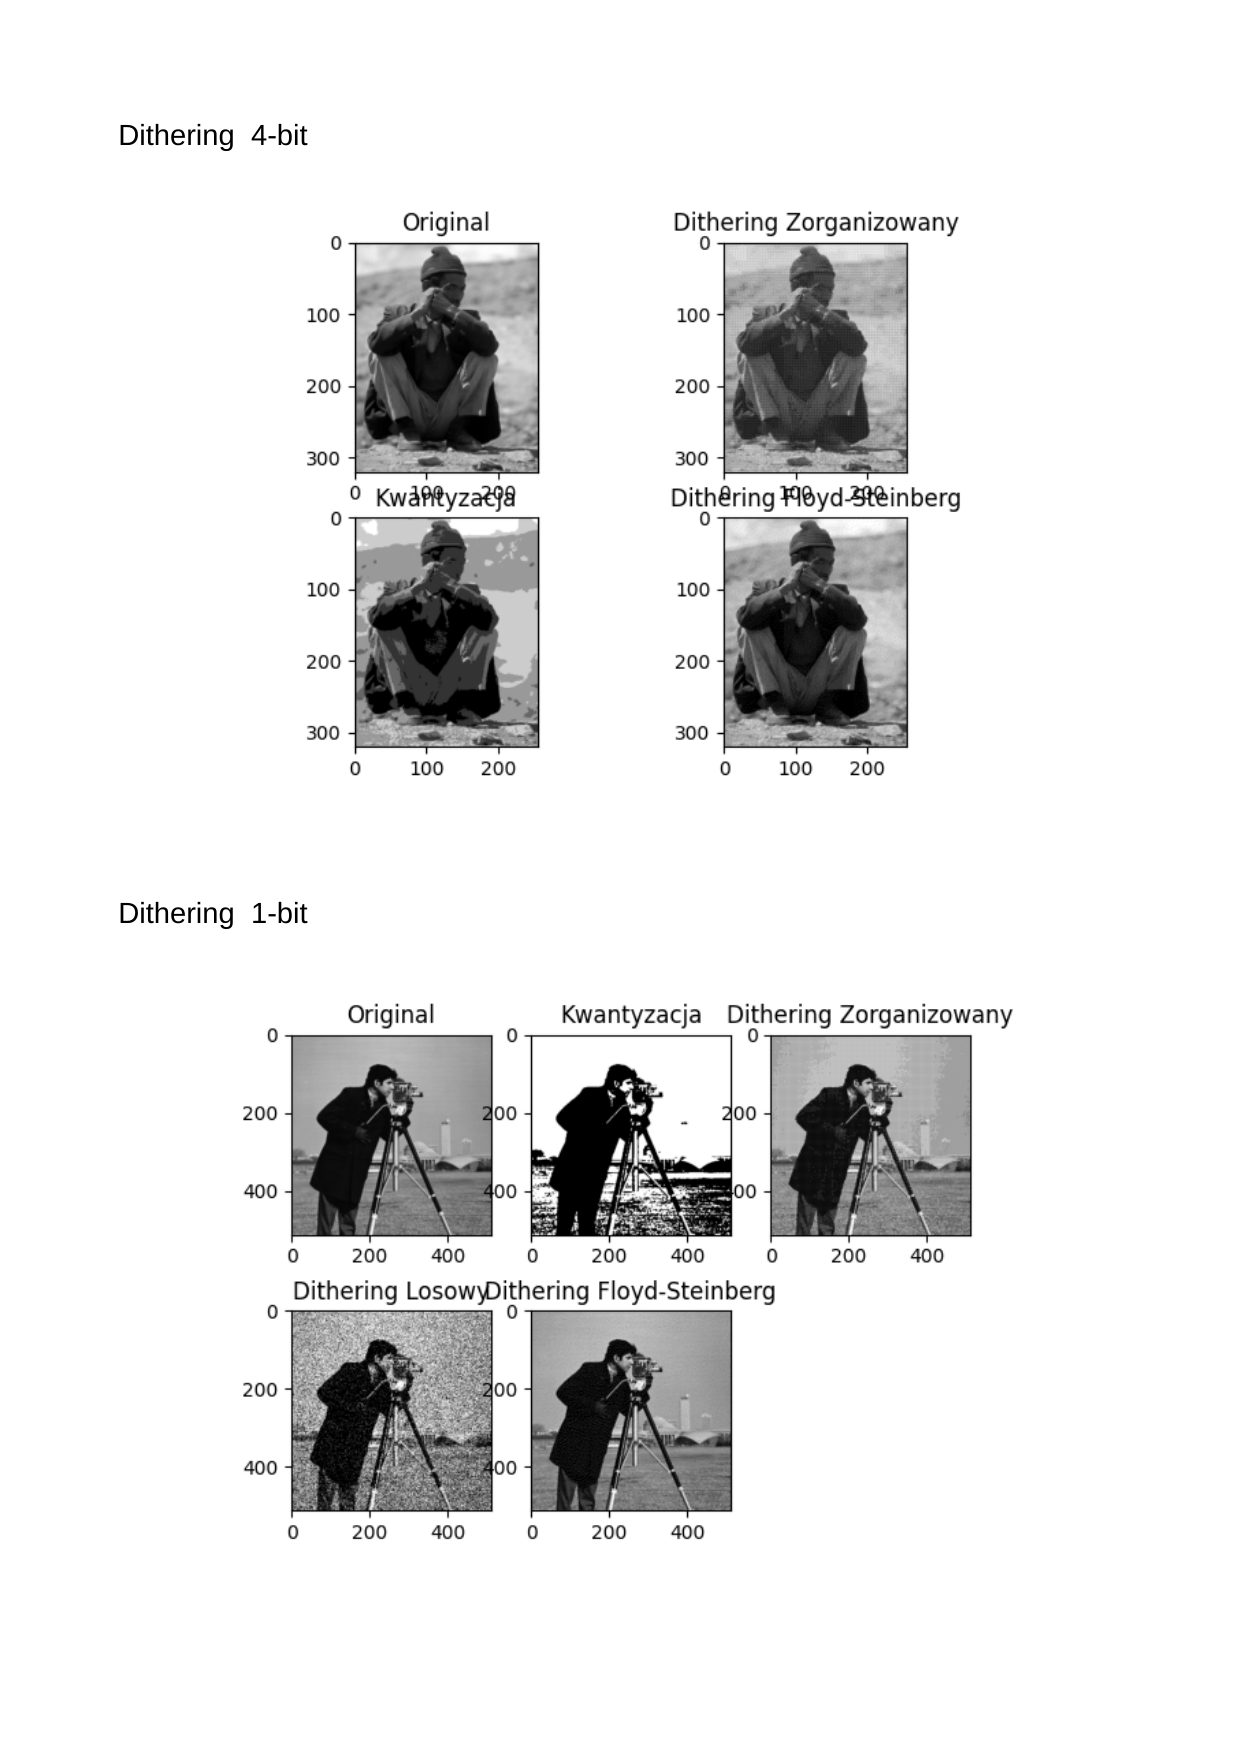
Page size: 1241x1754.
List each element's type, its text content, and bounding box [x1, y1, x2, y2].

picture [183, 164, 1057, 819]
subtitle Dithering 1-bit [118, 896, 1122, 929]
subtitle Dithering 4-bit [118, 118, 1122, 152]
picture [182, 941, 1058, 1598]
